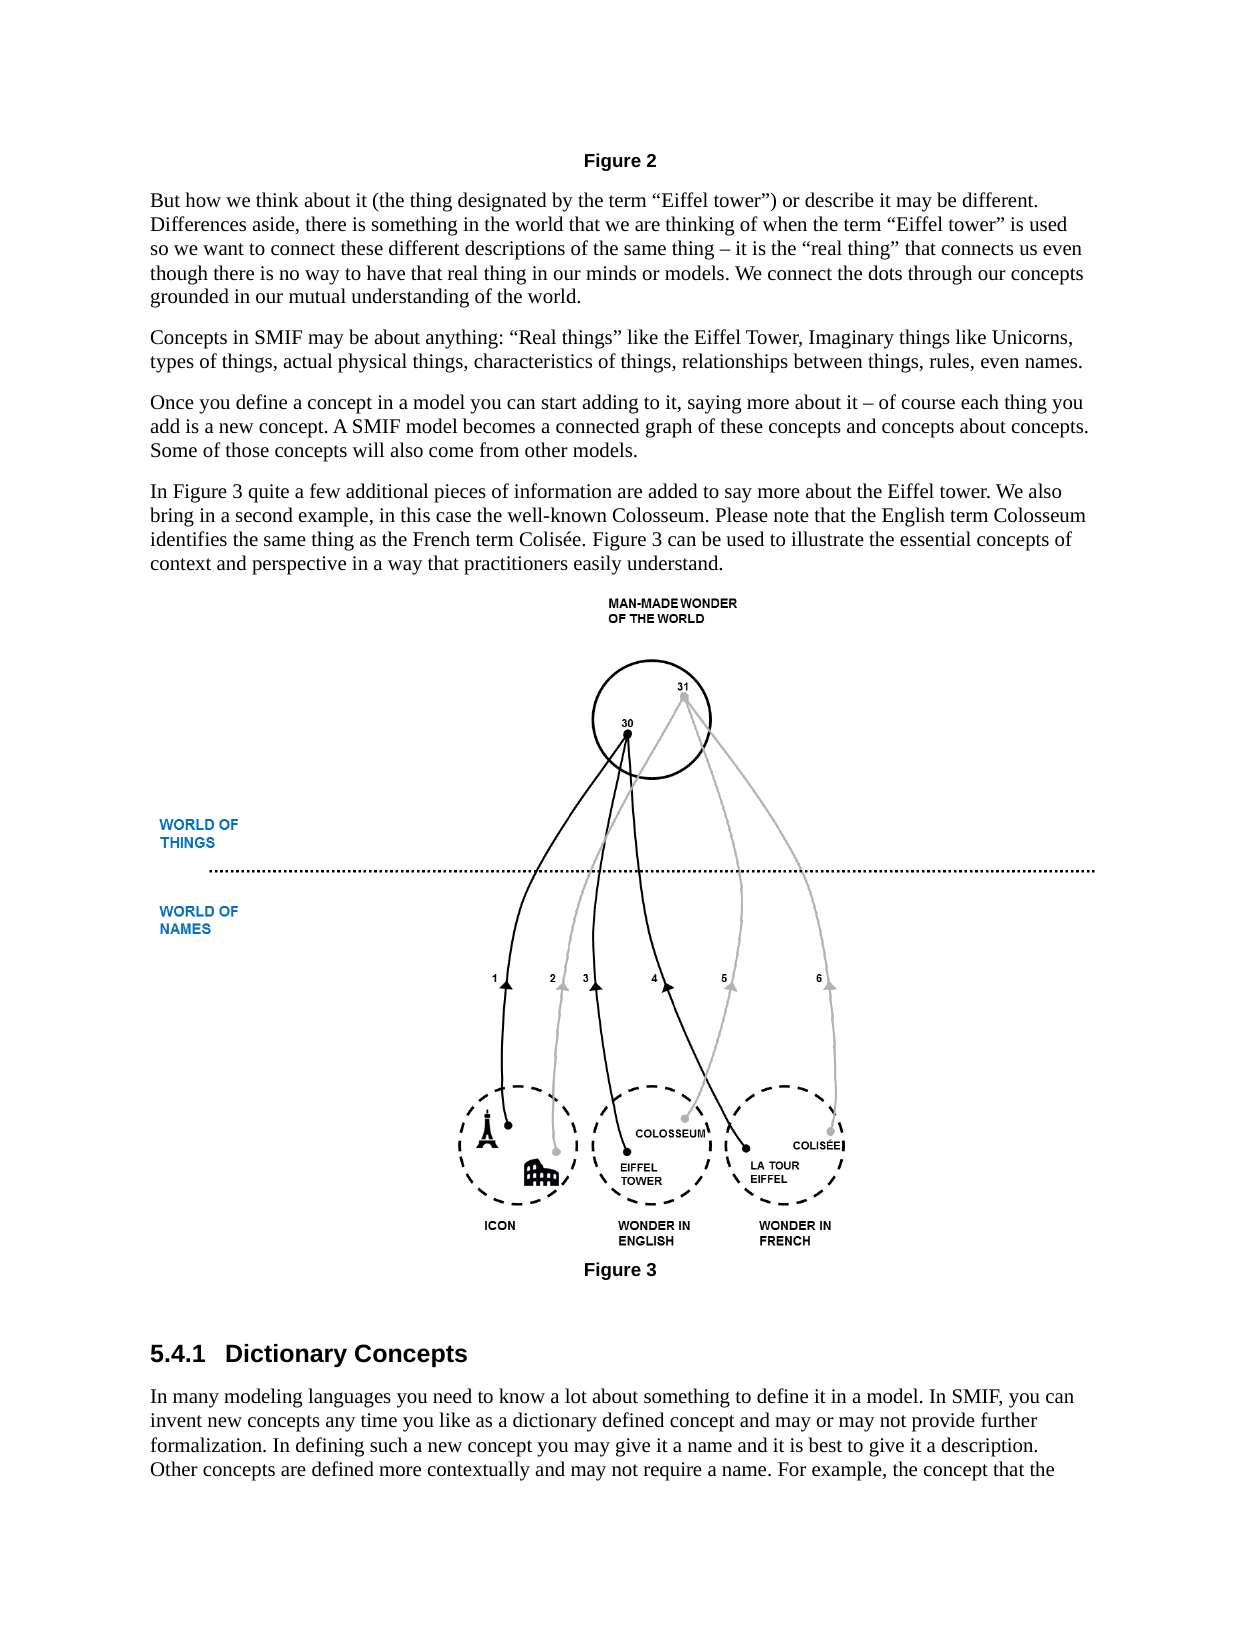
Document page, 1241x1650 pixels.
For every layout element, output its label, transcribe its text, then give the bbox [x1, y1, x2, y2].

text Figure 3 [150, 1259, 1090, 1280]
text Once you define a concept in a model you can start adding to it, saying more about it – of course each thing you add is a new concept. A SMIF model becomes a connected graph of these concepts and concepts about concepts. Some of those concepts will also come from other models. [150, 390, 1090, 462]
text Concepts in SMIF may be about anything: “Real things” like the Eiffel Tower, Imaginary things like Unicorns, types of things, actual physical things, characteristics of things, relationships between things, rules, even names. [150, 325, 1090, 373]
subtitle Dictionary Concepts [150, 1339, 1090, 1368]
text In many modeling languages you need to know a lot about something to define it in a model. In SMIF, you can invent new concepts any time you like as a dictionary defined concept and may or may not provide further formalization. In defining such a new concept you may give it a name and it is best to give it a description. Other concepts are defined more contextually and may not require a name. For example, the concept that the [150, 1384, 1090, 1481]
text In Figure 3 quite a few additional pieces of information are added to say more about the Eiffel tower. We also bring in a second example, in this case the well-known Colosseum. Please note that the English term Colosseum identifies the same thing as the French term Colisée. Figure 3 can be used to illustrate the essential concepts of context and perspective in a way that practitioners easily understand. [150, 479, 1090, 575]
text Figure 2 [150, 150, 1090, 172]
picture [150, 591, 1095, 1255]
text But how we think about it (the thing designated by the term “Eiffel tower”) or describe it may be different. Differences aside, there is something in the world that we are thinking of when the term “Eiffel tower” is used so we want to connect these different descriptions of the same thing – it is the “real thing” that connects us even though there is no way to have that real thing in our minds or models. We connect the dots through our concepts grounded in our mutual understanding of the world. [150, 188, 1090, 308]
